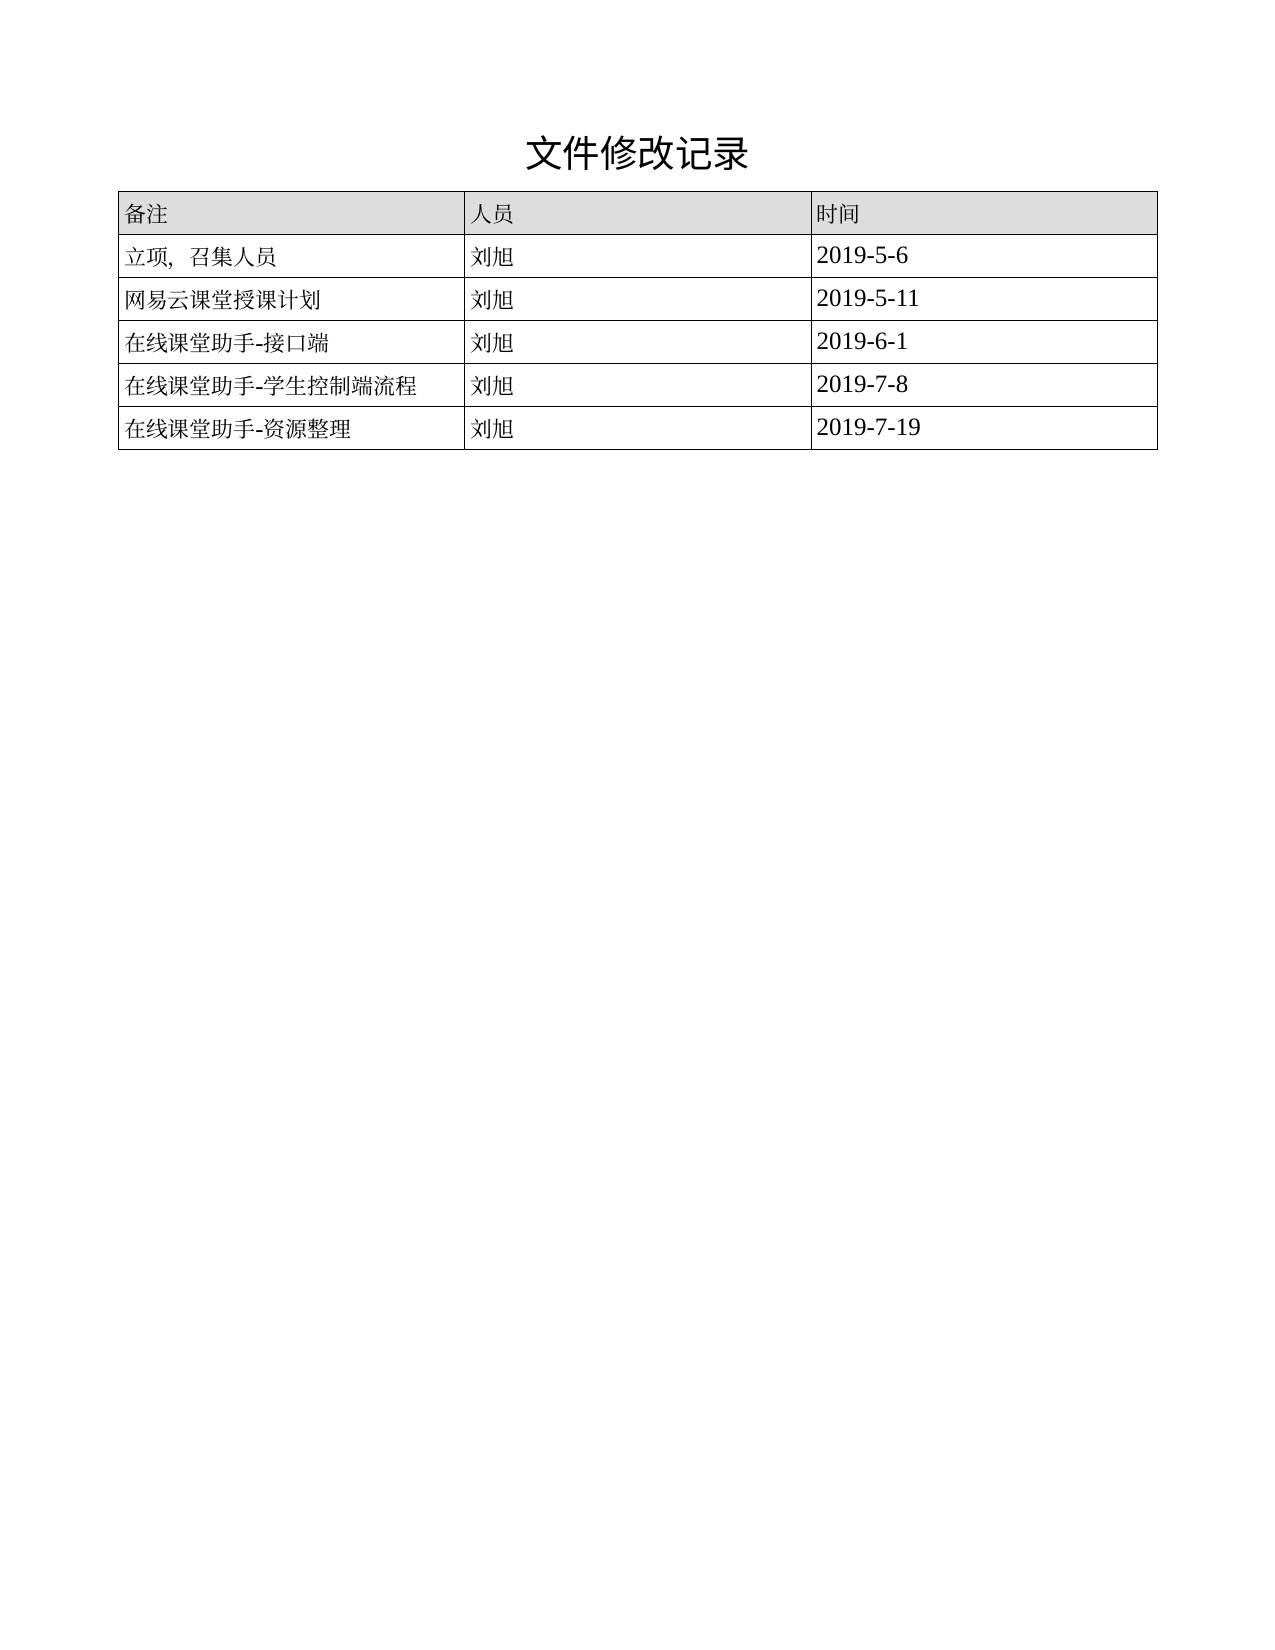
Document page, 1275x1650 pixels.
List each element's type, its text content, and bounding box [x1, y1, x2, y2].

table_cell 2019-6-1 [812, 321, 1157, 363]
table_header 备注 [119, 192, 464, 234]
table_cell 刘旭 [465, 407, 811, 449]
table_cell 在线课堂助手-学生控制端流程 [119, 364, 464, 406]
table_cell 在线课堂助手-接口端 [119, 321, 464, 363]
table_cell 立项，召集人员 [119, 235, 464, 277]
table_cell 2019-7-8 [812, 364, 1157, 406]
table_cell 刘旭 [465, 235, 811, 277]
table_header 时间 [812, 192, 1157, 234]
table_cell 2019-7-19 [812, 407, 1157, 449]
table_cell 刘旭 [465, 278, 811, 320]
table_cell 刘旭 [465, 364, 811, 406]
subtitle 文件修改记录 [118, 124, 1157, 179]
table_cell 2019-5-6 [812, 235, 1157, 277]
table_cell 2019-5-11 [812, 278, 1157, 320]
table_cell 在线课堂助手-资源整理 [119, 407, 464, 449]
table_cell 刘旭 [465, 321, 811, 363]
table_header 人员 [465, 192, 811, 234]
table_cell 网易云课堂授课计划 [119, 278, 464, 320]
